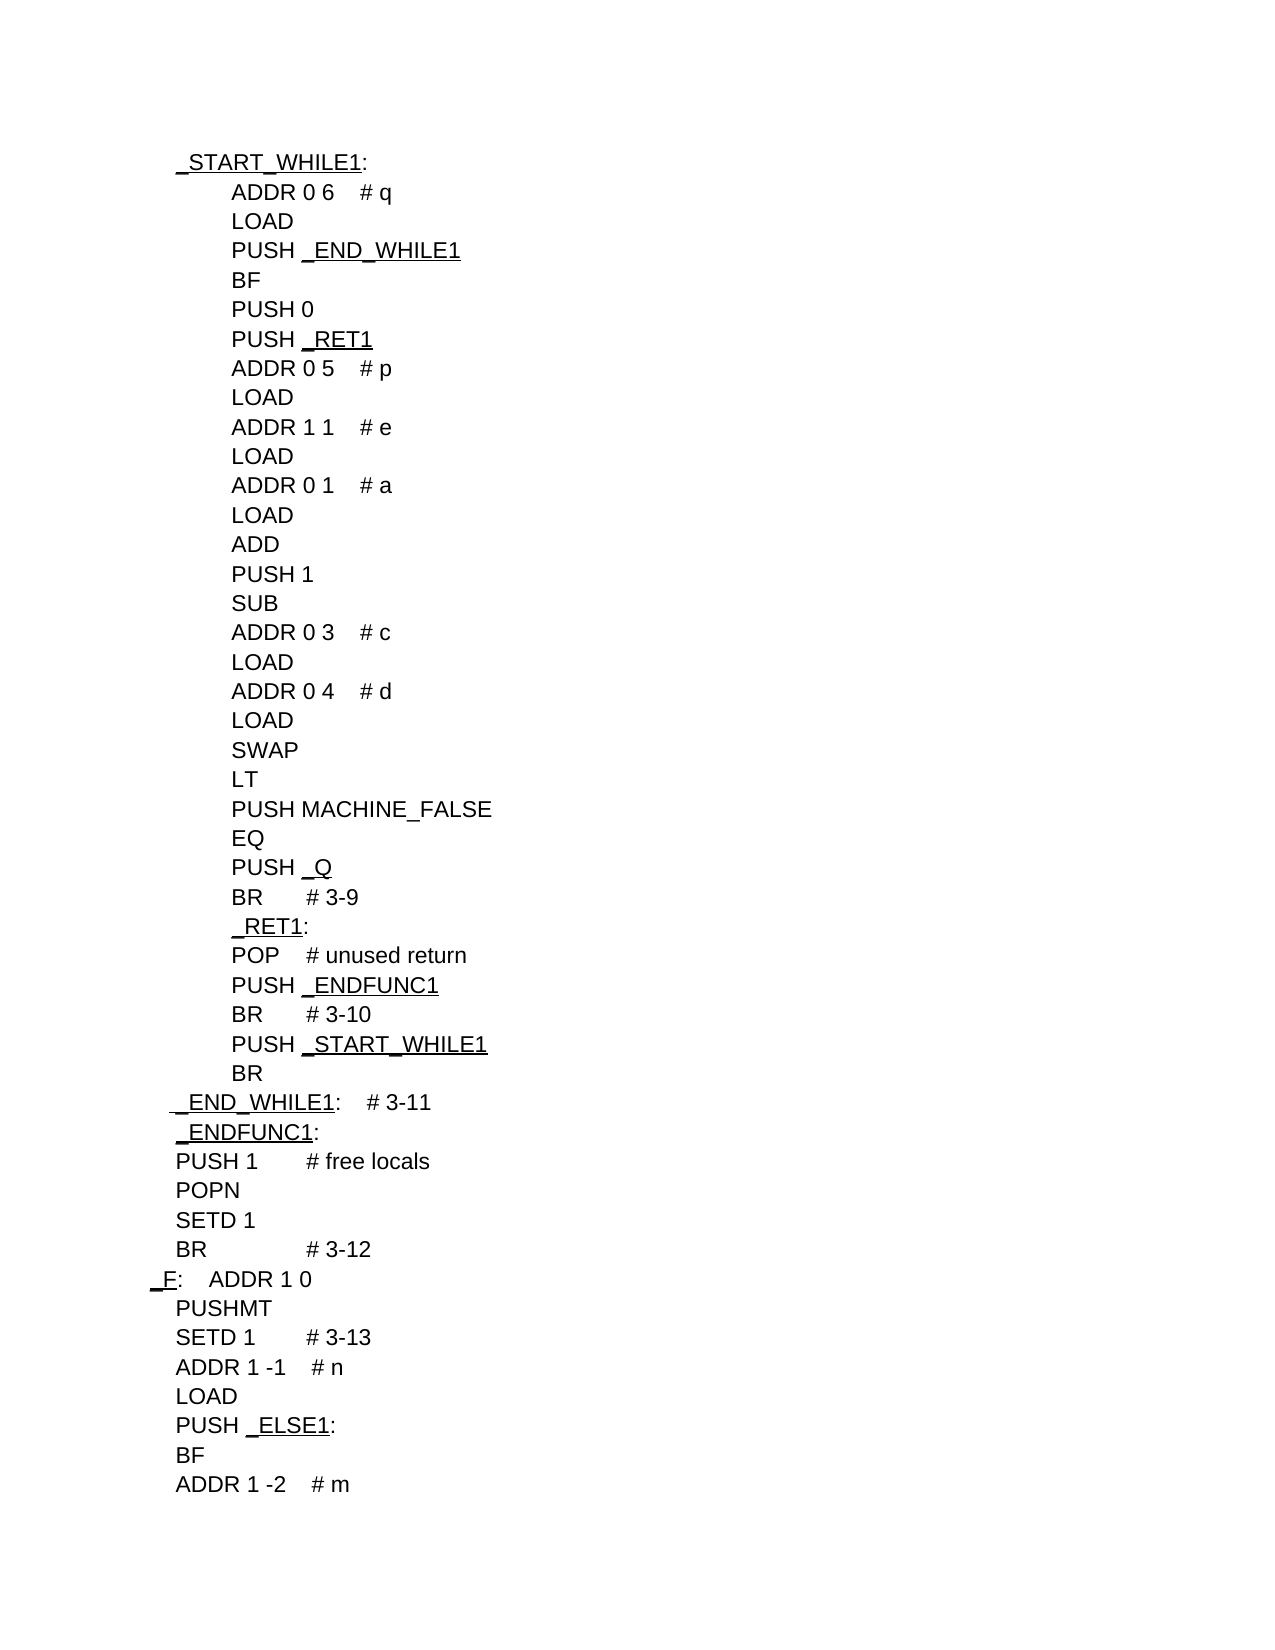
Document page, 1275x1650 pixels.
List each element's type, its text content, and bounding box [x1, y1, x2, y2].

text _END_WHILE1: # 3-11 [150, 1090, 1125, 1116]
text BF [150, 267, 1125, 293]
text PUSH 0 [150, 297, 1125, 322]
text ADDR 1 1 # e [150, 414, 1125, 440]
text ADD [150, 532, 1125, 557]
text PUSH _START_WHILE1 [150, 1031, 1125, 1057]
text EQ [150, 826, 1125, 851]
text SUB [150, 591, 1125, 616]
text BR # 3-10 [150, 1002, 1125, 1027]
text BR # 3-12 [150, 1237, 1125, 1262]
text POPN [150, 1178, 1125, 1204]
text PUSHMT [150, 1296, 1125, 1321]
text ADDR 0 6 # q [150, 179, 1125, 205]
text POP # unused return [150, 943, 1125, 969]
text PUSH _ENDFUNC1 [150, 972, 1125, 998]
text BF [150, 1442, 1125, 1468]
text LOAD [150, 444, 1125, 469]
text ADDR 0 1 # a [150, 473, 1125, 499]
text PUSH 1 [150, 561, 1125, 587]
text ADDR 0 5 # p [150, 356, 1125, 381]
text PUSH MACHINE_FALSE [150, 796, 1125, 822]
text _START_WHILE1: [150, 150, 1125, 176]
text BR [150, 1061, 1125, 1086]
text LOAD [150, 649, 1125, 675]
text ADDR 0 3 # c [150, 620, 1125, 646]
text PUSH _ELSE1: [150, 1413, 1125, 1439]
text _RET1: [150, 914, 1125, 939]
text LT [150, 767, 1125, 792]
text BR # 3-9 [150, 884, 1125, 910]
text SETD 1 # 3-13 [150, 1325, 1125, 1351]
text LOAD [150, 708, 1125, 734]
text SWAP [150, 737, 1125, 763]
text LOAD [150, 1384, 1125, 1409]
text _F: ADDR 1 0 [150, 1266, 1125, 1292]
text LOAD [150, 209, 1125, 234]
text ADDR 0 4 # d [150, 679, 1125, 704]
text LOAD [150, 502, 1125, 528]
text LOAD [150, 385, 1125, 411]
text _ENDFUNC1: [150, 1119, 1125, 1145]
text PUSH _END_WHILE1 [150, 238, 1125, 264]
text PUSH _RET1 [150, 326, 1125, 352]
text ADDR 1 -1 # n [150, 1354, 1125, 1380]
text SETD 1 [150, 1207, 1125, 1233]
text ADDR 1 -2 # m [150, 1472, 1125, 1497]
text PUSH 1 # free locals [150, 1149, 1125, 1174]
text PUSH _Q [150, 855, 1125, 881]
